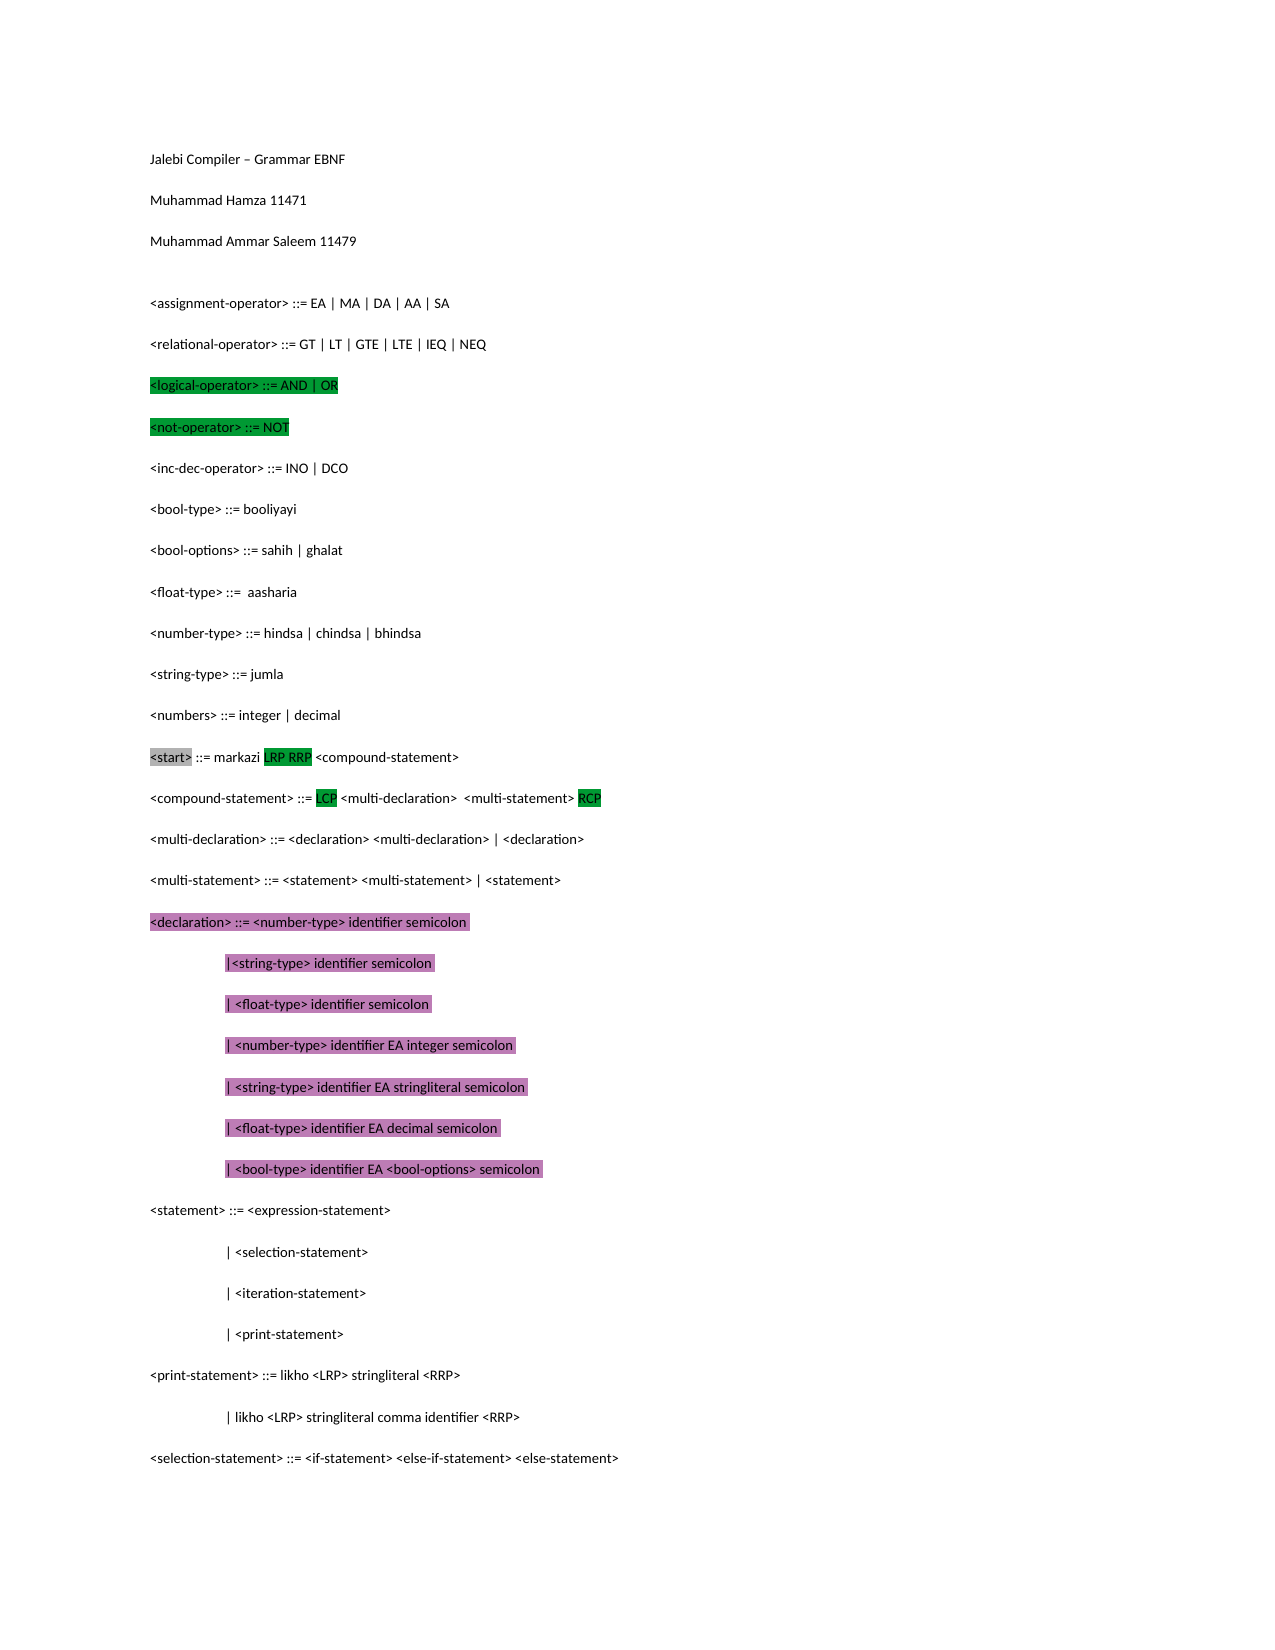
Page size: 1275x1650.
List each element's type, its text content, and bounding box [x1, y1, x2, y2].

text <bool-options> ::= sahih | ghalat [150, 542, 1125, 559]
text |<string-type> identifier semicolon [150, 954, 1125, 972]
text <compound-statement> ::= LCP <multi-declaration> <multi-statement> RCP [150, 789, 1125, 807]
text | <bool-type> identifier EA <bool-options> semicolon [150, 1160, 1125, 1178]
text | <float-type> identifier EA decimal semicolon [150, 1119, 1125, 1137]
text Jalebi Compiler – Grammar EBNF [150, 150, 1125, 168]
text | <number-type> identifier EA integer semicolon [150, 1037, 1125, 1054]
text <string-type> ::= jumla [150, 665, 1125, 683]
text <selection-statement> ::= <if-statement> <else-if-statement> <else-statement> [150, 1449, 1125, 1467]
text | <string-type> identifier EA stringliteral semicolon [150, 1078, 1125, 1096]
text <assignment-operator> ::= EA | MA | DA | AA | SA [150, 274, 1125, 312]
text <bool-type> ::= booliyayi [150, 500, 1125, 518]
text <multi-declaration> ::= <declaration> <multi-declaration> | <declaration> [150, 830, 1125, 848]
text <numbers> ::= integer | decimal [150, 707, 1125, 724]
text <multi-statement> ::= <statement> <multi-statement> | <statement> [150, 872, 1125, 889]
text <relational-operator> ::= GT | LT | GTE | LTE | IEQ | NEQ [150, 335, 1125, 353]
text <print-statement> ::= likho <LRP> stringliteral <RRP> [150, 1367, 1125, 1384]
text Muhammad Hamza 11471 [150, 191, 1125, 209]
text <declaration> ::= <number-type> identifier semicolon [150, 913, 1125, 931]
text Muhammad Ammar Saleem 11479 [150, 232, 1125, 250]
text <start> ::= markazi LRP RRP <compound-statement> [150, 748, 1125, 766]
text <statement> ::= <expression-statement> [150, 1202, 1125, 1219]
text | likho <LRP> stringliteral comma identifier <RRP> [150, 1408, 1125, 1426]
text <inc-dec-operator> ::= INO | DCO [150, 459, 1125, 477]
text | <iteration-statement> [150, 1284, 1125, 1302]
text | <print-statement> [150, 1325, 1125, 1343]
text | <float-type> identifier semicolon [150, 995, 1125, 1013]
text <float-type> ::= aasharia [150, 583, 1125, 601]
text <not-operator> ::= NOT [150, 418, 1125, 436]
text <number-type> ::= hindsa | chindsa | bhindsa [150, 624, 1125, 642]
text <logical-operator> ::= AND | OR [150, 377, 1125, 394]
text | <selection-statement> [150, 1243, 1125, 1261]
